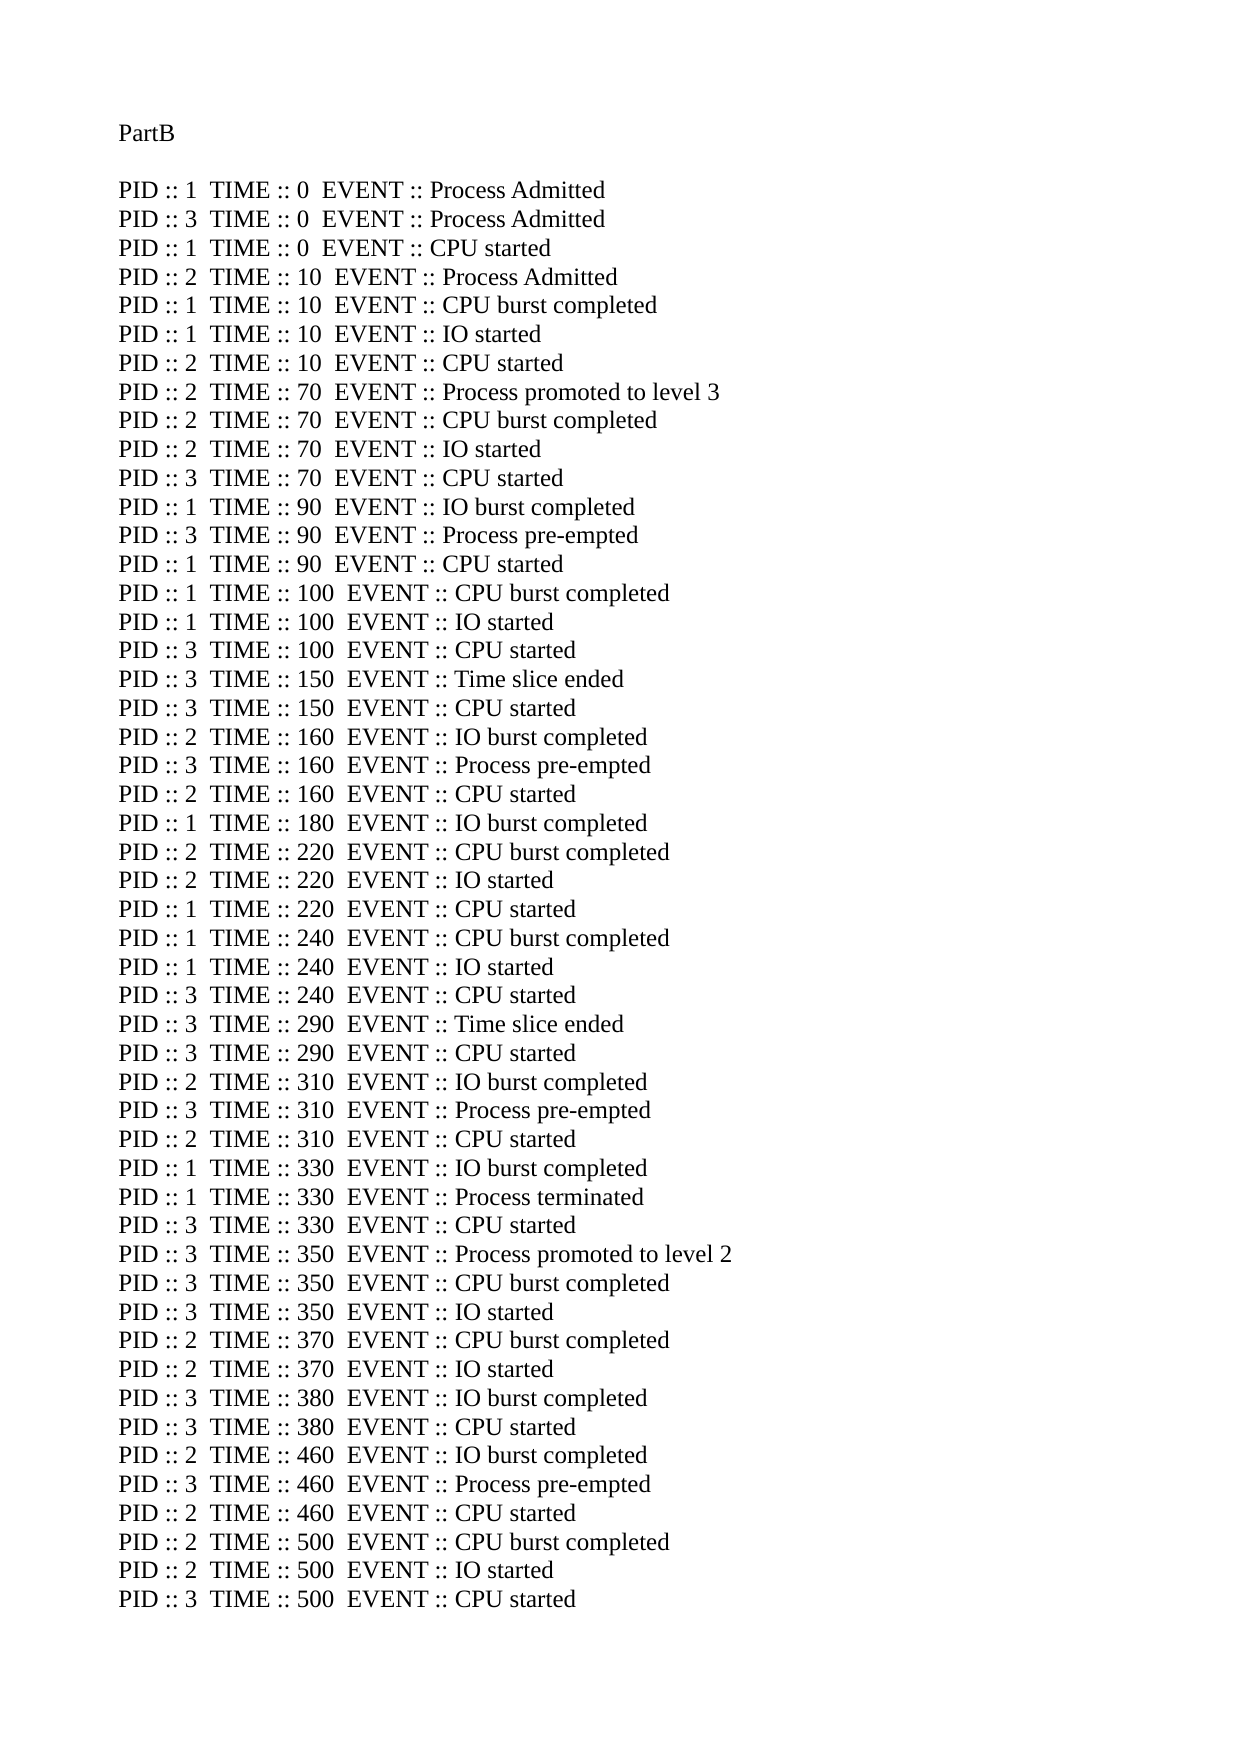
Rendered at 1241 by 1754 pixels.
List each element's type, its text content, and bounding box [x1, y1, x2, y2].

text PID :: 1 TIME :: 220 EVENT :: CPU started [118, 894, 1122, 923]
text PID :: 3 TIME :: 100 EVENT :: CPU started [118, 636, 1122, 664]
text PID :: 1 TIME :: 330 EVENT :: IO burst completed [118, 1153, 1122, 1182]
text PID :: 3 TIME :: 290 EVENT :: CPU started [118, 1038, 1122, 1067]
text PID :: 2 TIME :: 460 EVENT :: CPU started [118, 1498, 1122, 1527]
text PID :: 3 TIME :: 160 EVENT :: Process pre-empted [118, 751, 1122, 779]
text PID :: 1 TIME :: 0 EVENT :: Process Admitted [118, 176, 1122, 204]
text PID :: 2 TIME :: 220 EVENT :: IO started [118, 866, 1122, 894]
text PID :: 2 TIME :: 500 EVENT :: CPU burst completed [118, 1527, 1122, 1556]
text PID :: 2 TIME :: 70 EVENT :: Process promoted to level 3 [118, 377, 1122, 406]
text PID :: 3 TIME :: 150 EVENT :: CPU started [118, 693, 1122, 722]
text PID :: 2 TIME :: 70 EVENT :: IO started [118, 434, 1122, 463]
text PID :: 3 TIME :: 380 EVENT :: CPU started [118, 1412, 1122, 1441]
text PID :: 1 TIME :: 240 EVENT :: IO started [118, 952, 1122, 981]
text PID :: 1 TIME :: 100 EVENT :: IO started [118, 607, 1122, 636]
text PID :: 3 TIME :: 0 EVENT :: Process Admitted [118, 204, 1122, 233]
text PID :: 1 TIME :: 90 EVENT :: IO burst completed [118, 492, 1122, 521]
text PID :: 2 TIME :: 310 EVENT :: IO burst completed [118, 1067, 1122, 1096]
text PID :: 2 TIME :: 500 EVENT :: IO started [118, 1556, 1122, 1584]
text PID :: 3 TIME :: 350 EVENT :: IO started [118, 1297, 1122, 1326]
text PID :: 3 TIME :: 150 EVENT :: Time slice ended [118, 664, 1122, 693]
text PID :: 2 TIME :: 10 EVENT :: CPU started [118, 348, 1122, 377]
text PID :: 2 TIME :: 10 EVENT :: Process Admitted [118, 262, 1122, 291]
text PID :: 2 TIME :: 370 EVENT :: CPU burst completed [118, 1326, 1122, 1354]
text PID :: 1 TIME :: 10 EVENT :: CPU burst completed [118, 291, 1122, 319]
text PID :: 2 TIME :: 160 EVENT :: CPU started [118, 779, 1122, 808]
text PID :: 1 TIME :: 180 EVENT :: IO burst completed [118, 808, 1122, 837]
text PartB [118, 118, 1122, 147]
text PID :: 1 TIME :: 0 EVENT :: CPU started [118, 233, 1122, 262]
text PID :: 3 TIME :: 350 EVENT :: CPU burst completed [118, 1268, 1122, 1297]
text PID :: 3 TIME :: 310 EVENT :: Process pre-empted [118, 1096, 1122, 1124]
text PID :: 3 TIME :: 90 EVENT :: Process pre-empted [118, 521, 1122, 549]
text PID :: 3 TIME :: 350 EVENT :: Process promoted to level 2 [118, 1239, 1122, 1268]
text PID :: 3 TIME :: 70 EVENT :: CPU started [118, 463, 1122, 492]
text PID :: 2 TIME :: 310 EVENT :: CPU started [118, 1124, 1122, 1153]
text PID :: 3 TIME :: 290 EVENT :: Time slice ended [118, 1009, 1122, 1038]
text PID :: 2 TIME :: 160 EVENT :: IO burst completed [118, 722, 1122, 751]
text PID :: 1 TIME :: 240 EVENT :: CPU burst completed [118, 923, 1122, 952]
text PID :: 3 TIME :: 460 EVENT :: Process pre-empted [118, 1469, 1122, 1498]
text PID :: 2 TIME :: 70 EVENT :: CPU burst completed [118, 406, 1122, 434]
text PID :: 1 TIME :: 100 EVENT :: CPU burst completed [118, 578, 1122, 607]
text PID :: 3 TIME :: 330 EVENT :: CPU started [118, 1211, 1122, 1239]
text PID :: 2 TIME :: 460 EVENT :: IO burst completed [118, 1441, 1122, 1469]
text PID :: 1 TIME :: 90 EVENT :: CPU started [118, 549, 1122, 578]
text PID :: 1 TIME :: 10 EVENT :: IO started [118, 319, 1122, 348]
text PID :: 2 TIME :: 220 EVENT :: CPU burst completed [118, 837, 1122, 866]
text PID :: 2 TIME :: 370 EVENT :: IO started [118, 1354, 1122, 1383]
text PID :: 3 TIME :: 500 EVENT :: CPU started [118, 1584, 1122, 1613]
text PID :: 1 TIME :: 330 EVENT :: Process terminated [118, 1182, 1122, 1211]
text PID :: 3 TIME :: 240 EVENT :: CPU started [118, 981, 1122, 1009]
text PID :: 3 TIME :: 380 EVENT :: IO burst completed [118, 1383, 1122, 1412]
